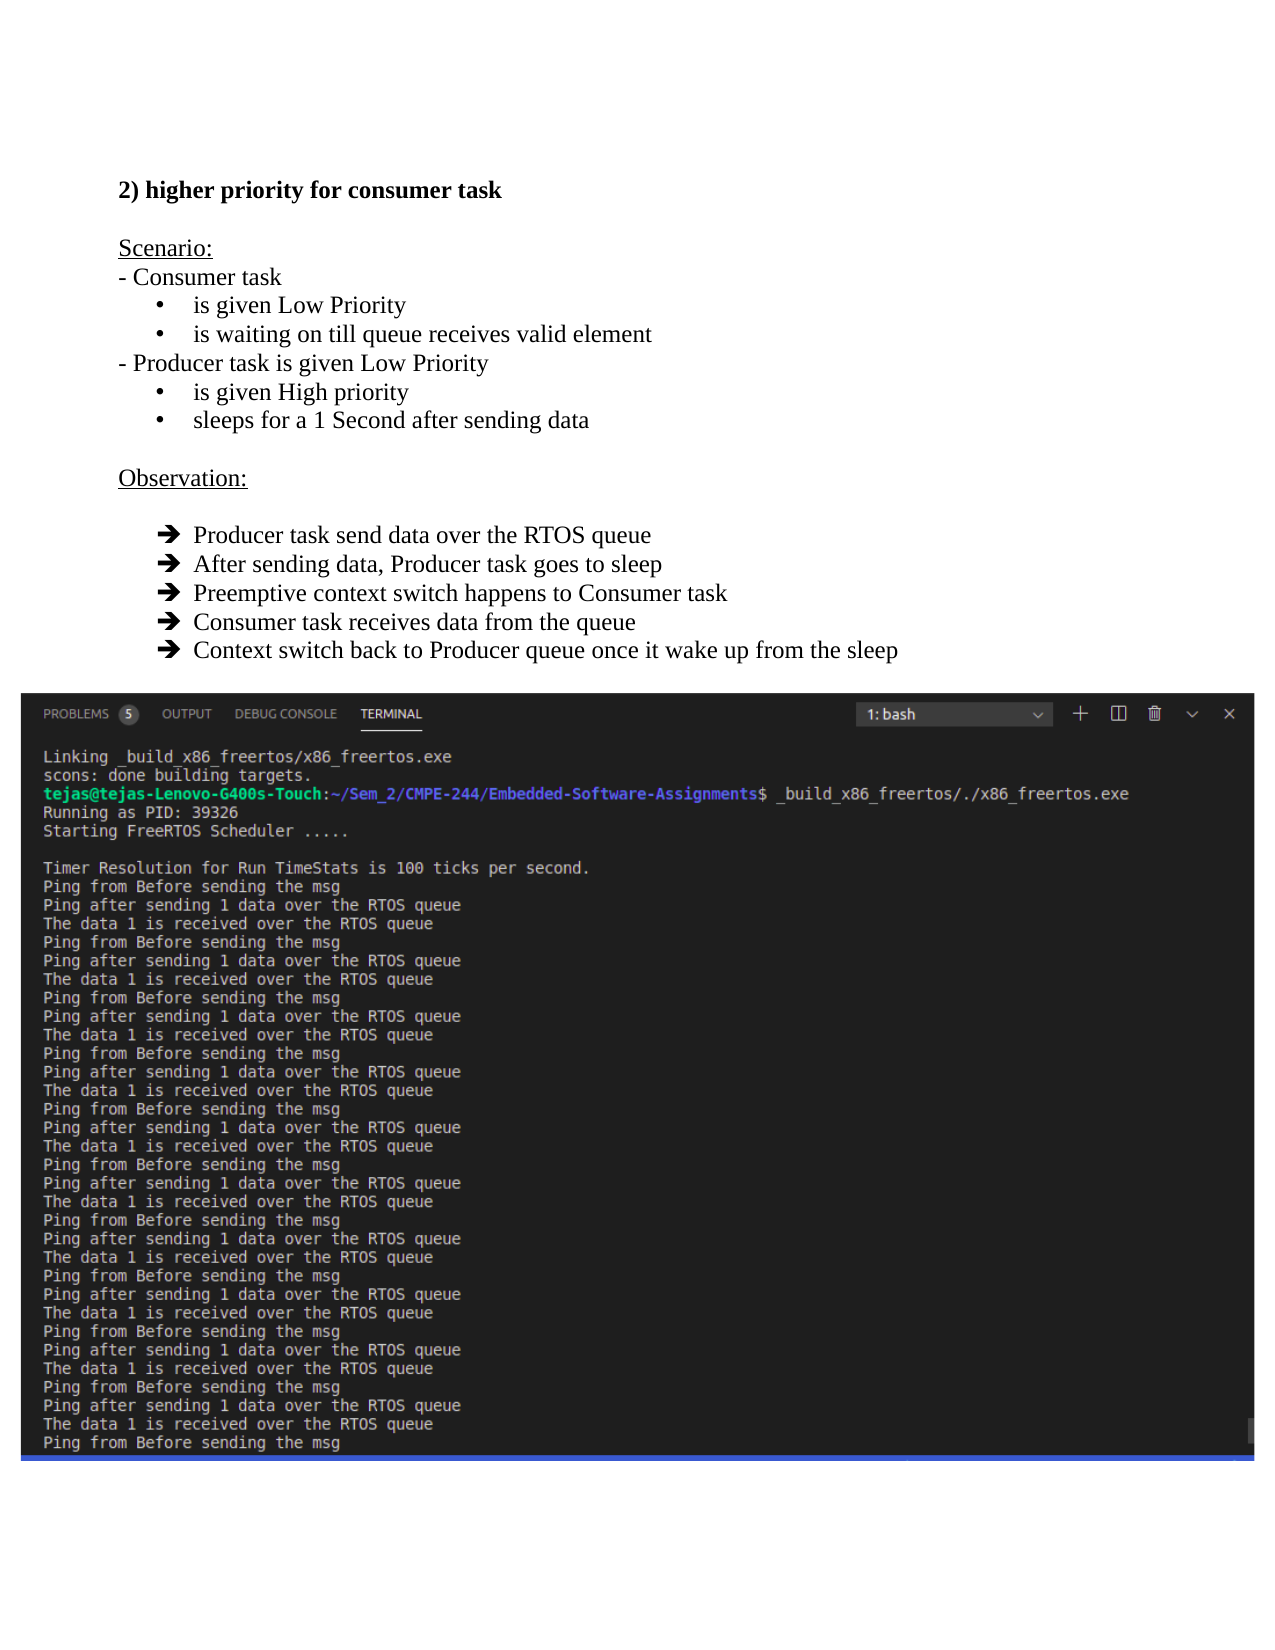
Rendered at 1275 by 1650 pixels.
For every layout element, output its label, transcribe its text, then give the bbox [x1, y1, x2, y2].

picture [20, 693, 1255, 1461]
list Preemptive context switch happens to Consumer task [156, 578, 1157, 607]
list is given High priority [156, 377, 1157, 406]
text - Consumer task [118, 262, 1157, 291]
list Context switch back to Producer queue once it wake up from the sleep [156, 636, 1157, 664]
text Scenario: [118, 233, 1157, 262]
list is given Low Priority [156, 291, 1157, 319]
list is waiting on till queue receives valid element [156, 319, 1157, 348]
list Consumer task receives data from the queue [156, 607, 1157, 636]
list After sending data, Producer task goes to sleep [156, 549, 1157, 578]
text - Producer task is given Low Priority [118, 348, 1157, 377]
text 2) higher priority for consumer task [118, 176, 1157, 204]
list sleeps for a 1 Second after sending data [156, 406, 1157, 434]
text Observation: [118, 463, 1157, 492]
list Producer task send data over the RTOS queue [156, 521, 1157, 549]
